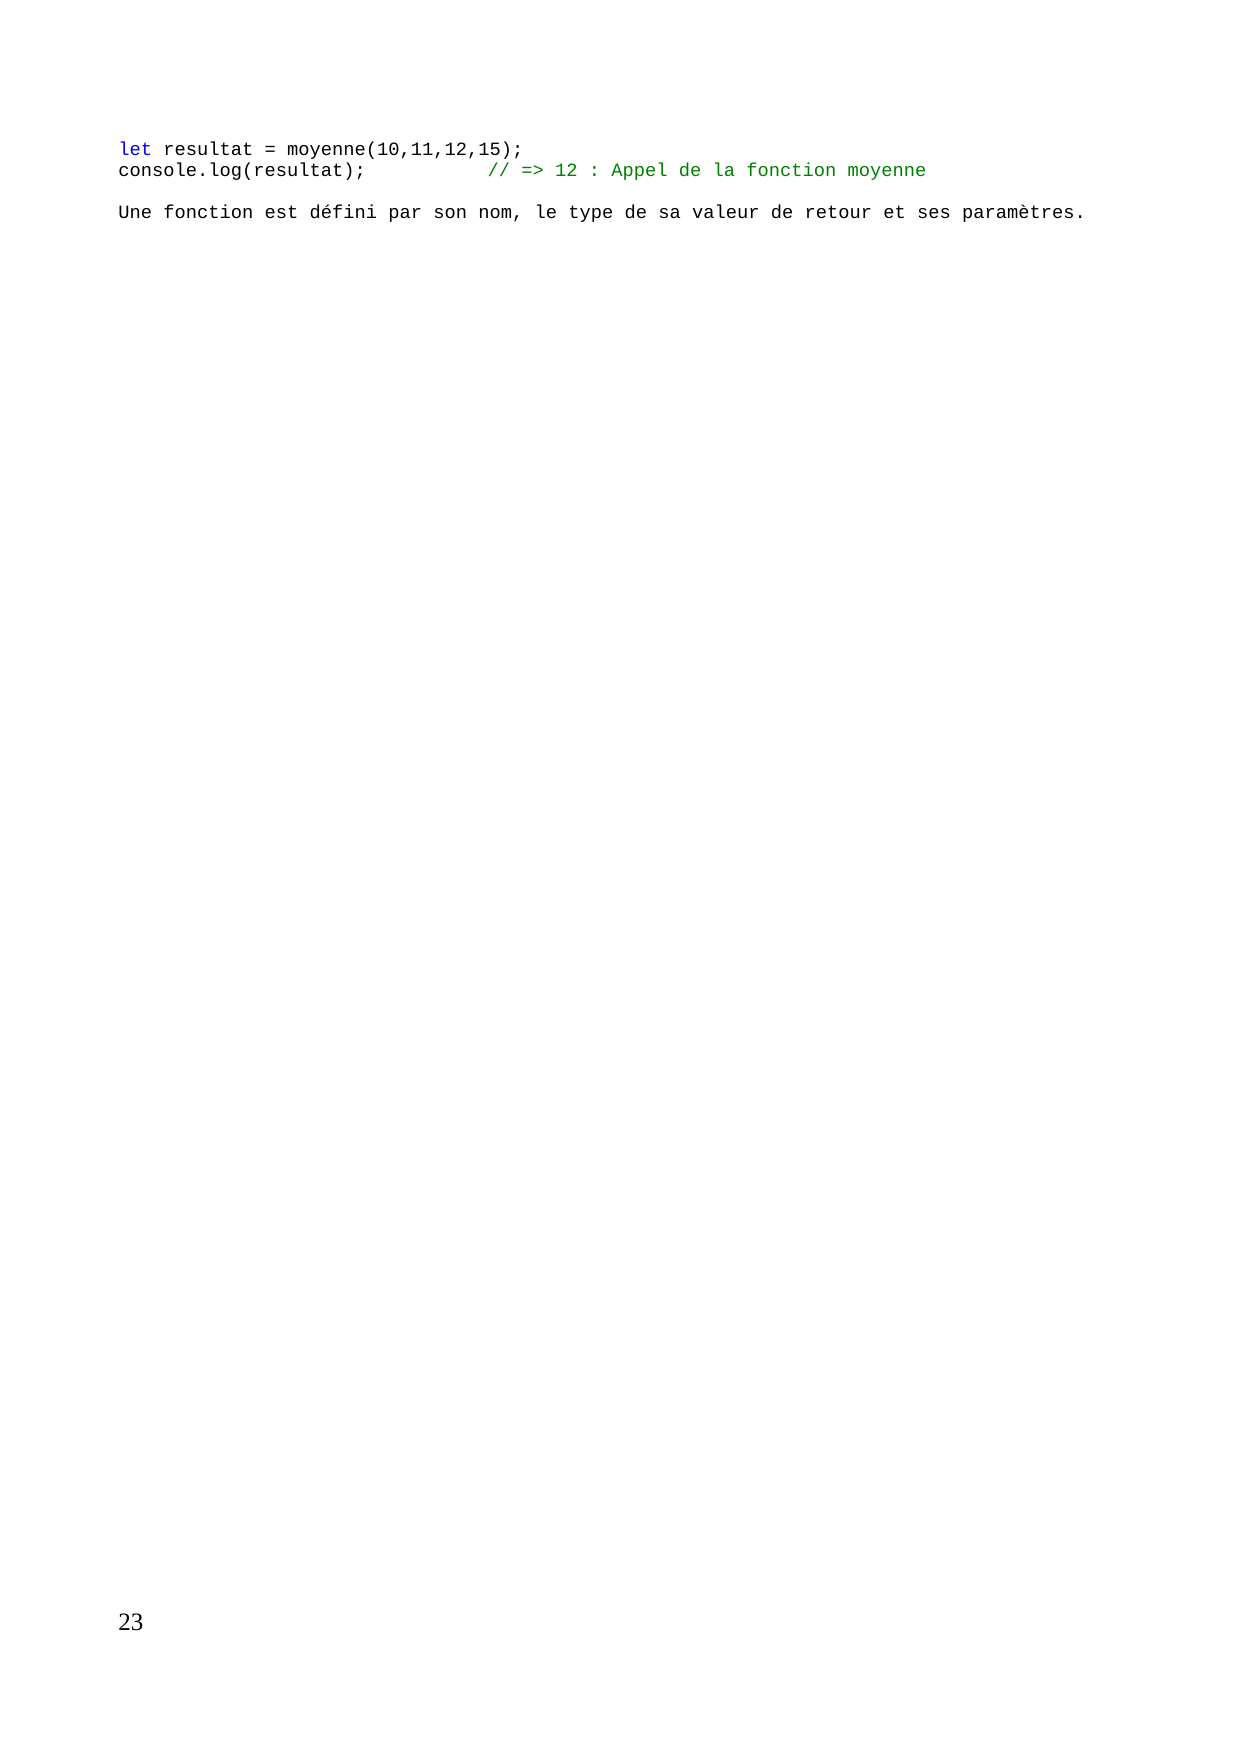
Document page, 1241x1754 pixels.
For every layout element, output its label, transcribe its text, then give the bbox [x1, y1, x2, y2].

text let resultat = moyenne(10,11,12,15); [118, 139, 1122, 161]
text console.log(resultat); // => 12 : Appel de la fonction moyenne [118, 161, 1122, 182]
text Une fonction est défini par son nom, le type de sa valeur de retour et ses paramètres. [118, 203, 1122, 224]
